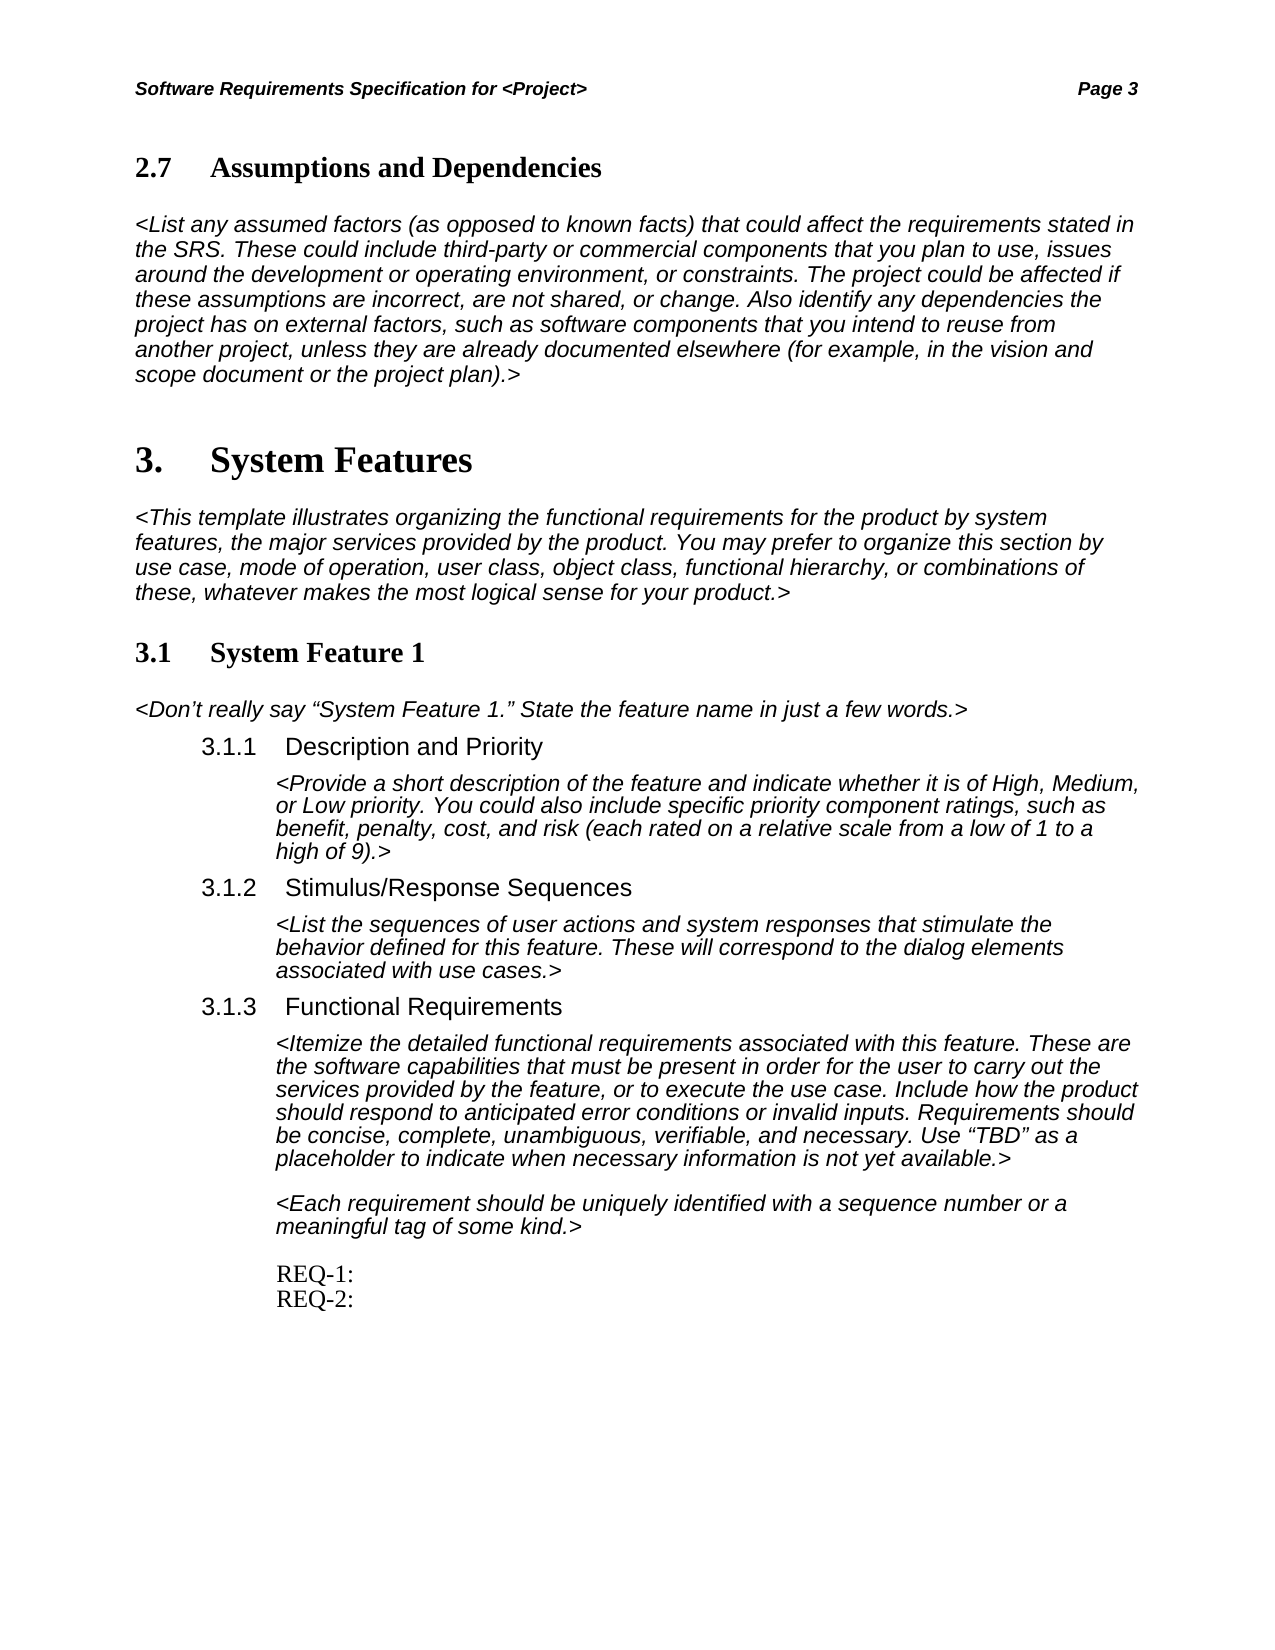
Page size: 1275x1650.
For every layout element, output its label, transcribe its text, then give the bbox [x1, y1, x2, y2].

text 3.1.3 Functional Requirements [201, 996, 1140, 1021]
text <This template illustrates organizing the functional requirements for the product by system features, the major services provided by the product. You may prefer to organize this section by use case, mode of operation, user class, object class, functional hierarchy, or combinations of these, whatever makes the most logical sense for your product.> [135, 506, 1140, 606]
text <Each requirement should be uniquely identified with a sequence number or a meaningful tag of some kind.> [276, 1193, 1140, 1239]
text <Don’t really say “System Feature 1.” State the feature name in just a few words.> [135, 698, 1140, 723]
subtitle System Feature 1 [135, 635, 1140, 668]
text REQ-2: [276, 1287, 1140, 1312]
text 3.1.1 Description and Priority [201, 735, 1140, 760]
text REQ-1: [276, 1262, 1140, 1287]
subtitle System Features [135, 438, 1140, 481]
text <List any assumed factors (as opposed to known facts) that could affect the requirements stated in the SRS. These could include third-party or commercial components that you plan to use, issues around the development or operating environment, or constraints. The project could be affected if these assumptions are incorrect, are not shared, or change. Also identify any dependencies the project has on external factors, such as software components that you intend to reuse from another project, unless they are already documented elsewhere (for example, in the vision and scope document or the project plan).> [135, 213, 1140, 388]
text <List the sequences of user actions and system responses that stimulate the behavior defined for this feature. These will correspond to the dialog elements associated with use cases.> [276, 914, 1140, 983]
text 3.1.2 Stimulus/Response Sequences [201, 877, 1140, 902]
text <Provide a short description of the feature and indicate whether it is of High, Medium, or Low priority. You could also include specific priority component ratings, such as benefit, penalty, cost, and risk (each rated on a relative scale from a low of 1 to a high of 9).> [276, 773, 1140, 864]
text <Itemize the detailed functional requirements associated with this feature. These are the software capabilities that must be present in order for the user to carry out the services provided by the feature, or to execute the use case. Include how the product should respond to anticipated error conditions or invalid inputs. Requirements should be concise, complete, unambiguous, verifiable, and necessary. Use “TBD” as a placeholder to indicate when necessary information is not yet available.> [276, 1033, 1140, 1171]
subtitle Assumptions and Dependencies [135, 150, 1140, 183]
